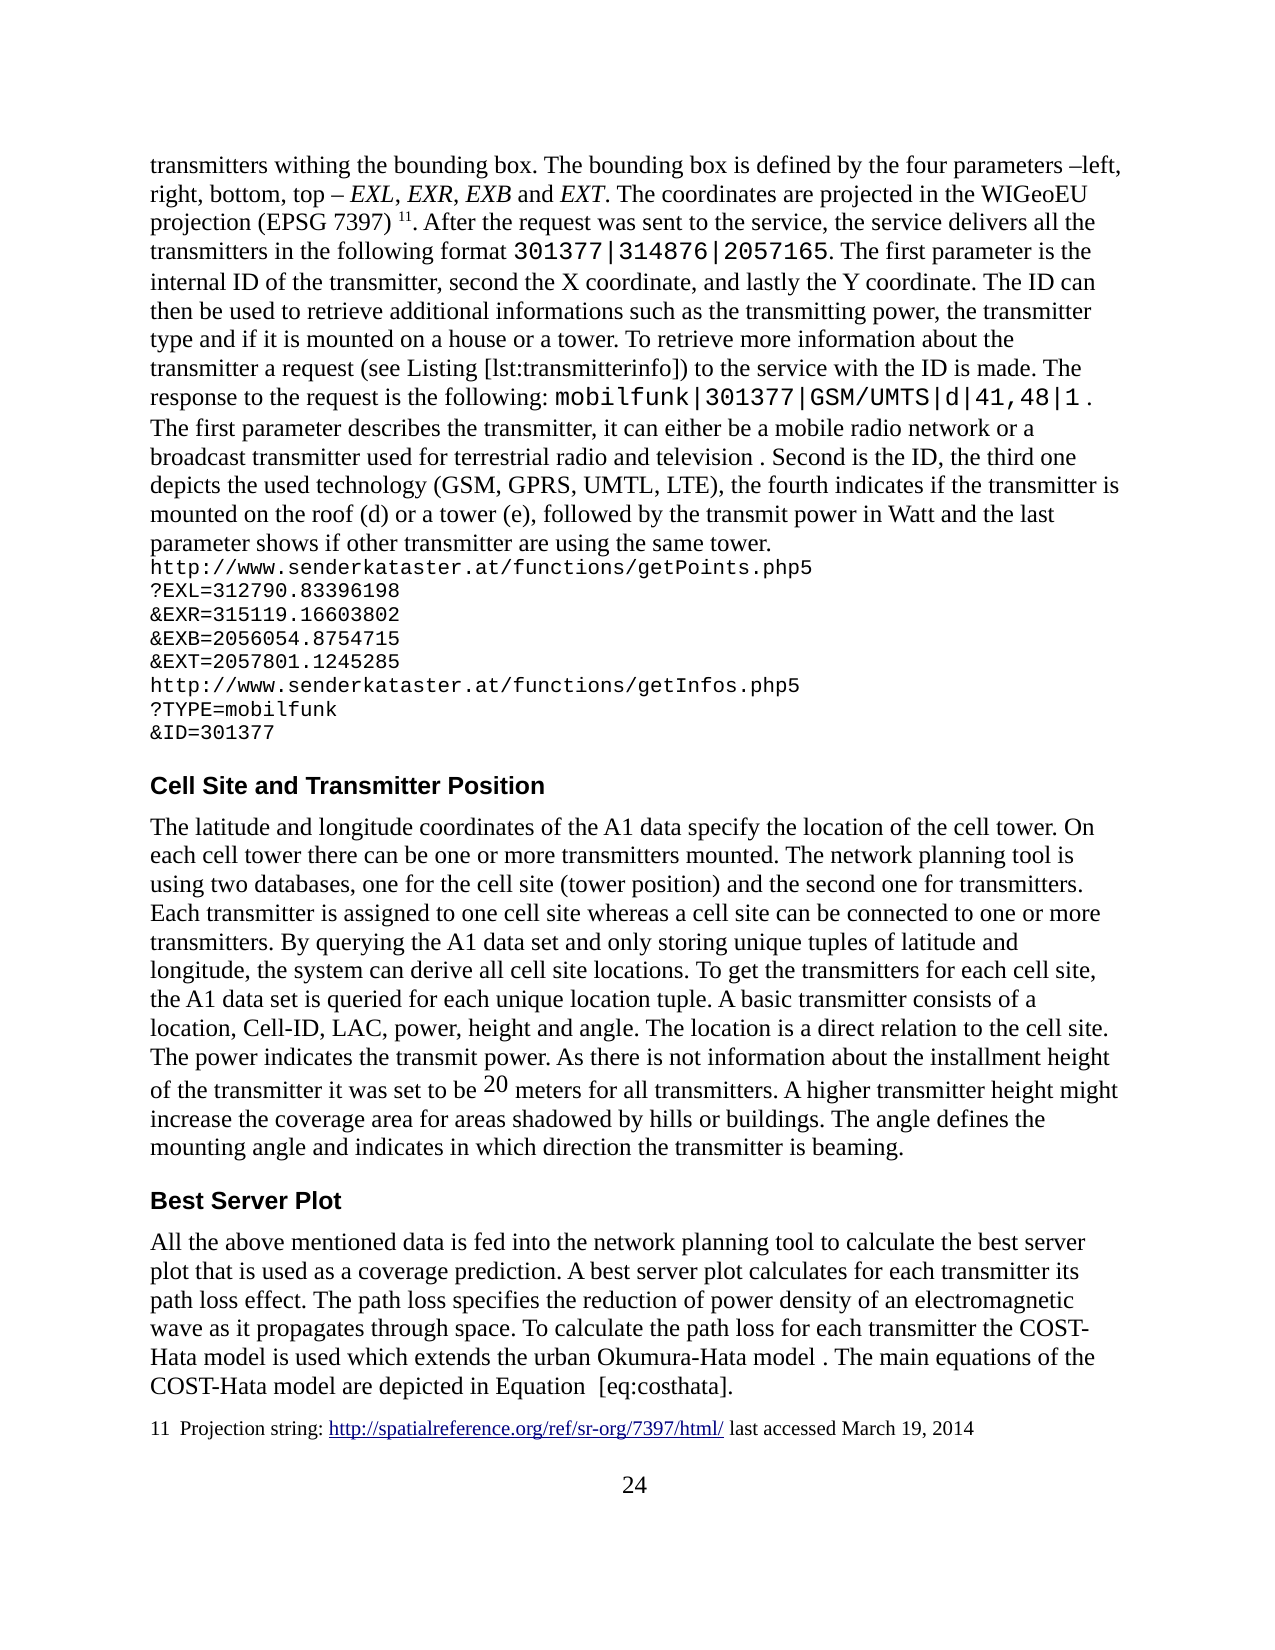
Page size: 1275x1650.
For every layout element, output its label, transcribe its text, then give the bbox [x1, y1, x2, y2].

text Projection string: http://spatialreference.org/ref/sr-org/7397/html/ last accessed March 19, 2014 [150, 1416, 1125, 1440]
text &EXB=2056054.8754715 [150, 628, 1125, 651]
text http://www.senderkataster.at/functions/getInfos.php5 [150, 675, 1125, 698]
text &ID=301377 [150, 722, 1125, 746]
text ?TYPE=mobilfunk [150, 698, 1125, 722]
text ?EXL=312790.83396198 [150, 580, 1125, 604]
text http://www.senderkataster.at/functions/getPoints.php5 [150, 557, 1125, 580]
text transmitters withing the bounding box. The bounding box is defined by the four parameters –left, right, bottom, top – EXL, EXR, EXB and EXT. The coordinates are projected in the WIGeoEU projection (EPSG 7397) . After the request was sent to the service, the service delivers all the transmitters in the following format 301377|314876|2057165. The first parameter is the internal ID of the transmitter, second the X coordinate, and lastly the Y coordinate. The ID can then be used to retrieve additional informations such as the transmitting power, the transmitter type and if it is mounted on a house or a tower. To retrieve more information about the transmitter a request (see Listing [lst:transmitterinfo]) to the service with the ID is made. The response to the request is the following: mobilfunk|301377|GSM/UMTS|d|41,48|1 . The first parameter describes the transmitter, it can either be a mobile radio network or a broadcast transmitter used for terrestrial radio and television . Second is the ID, the third one depicts the used technology (GSM, GPRS, UMTL, LTE), the fourth indicates if the transmitter is mounted on the roof (d) or a tower (e), followed by the transmit power in Watt and the last parameter shows if other transmitter are using the same tower. [150, 150, 1125, 557]
text &EXT=2057801.1245285 [150, 651, 1125, 675]
text The latitude and longitude coordinates of the A1 data specify the location of the cell tower. On each cell tower there can be one or more transmitters mounted. The network planning tool is using two databases, one for the cell site (tower position) and the second one for transmitters. Each transmitter is assigned to one cell site whereas a cell site can be connected to one or more transmitters. By querying the A1 data set and only storing unique tuples of latitude and longitude, the system can derive all cell site locations. To get the transmitters for each cell site, the A1 data set is queried for each unique location tuple. A basic transmitter consists of a location, Cell-ID, LAC, power, height and angle. The location is a direct relation to the cell site. The power indicates the transmit power. As there is not information about the installment height of the transmitter it was set to be meters for all transmitters. A higher transmitter height might increase the coverage area for areas shadowed by hills or buildings. The angle defines the mounting angle and indicates in which direction the transmitter is beaming. [150, 812, 1125, 1161]
text All the above mentioned data is fed into the network planning tool to calculate the best server plot that is used as a coverage prediction. A best server plot calculates for each transmitter its path loss effect. The path loss specifies the reduction of power density of an electromagnetic wave as it propagates through space. To calculate the path loss for each transmitter the COST-Hata model is used which extends the urban Okumura-Hata model . The main equations of the COST-Hata model are depicted in Equation [eq:costhata]. [150, 1227, 1125, 1400]
text &EXR=315119.16603802 [150, 604, 1125, 628]
subtitle Best Server Plot [150, 1186, 1125, 1215]
subtitle Cell Site and Transmitter Position [150, 771, 1125, 799]
